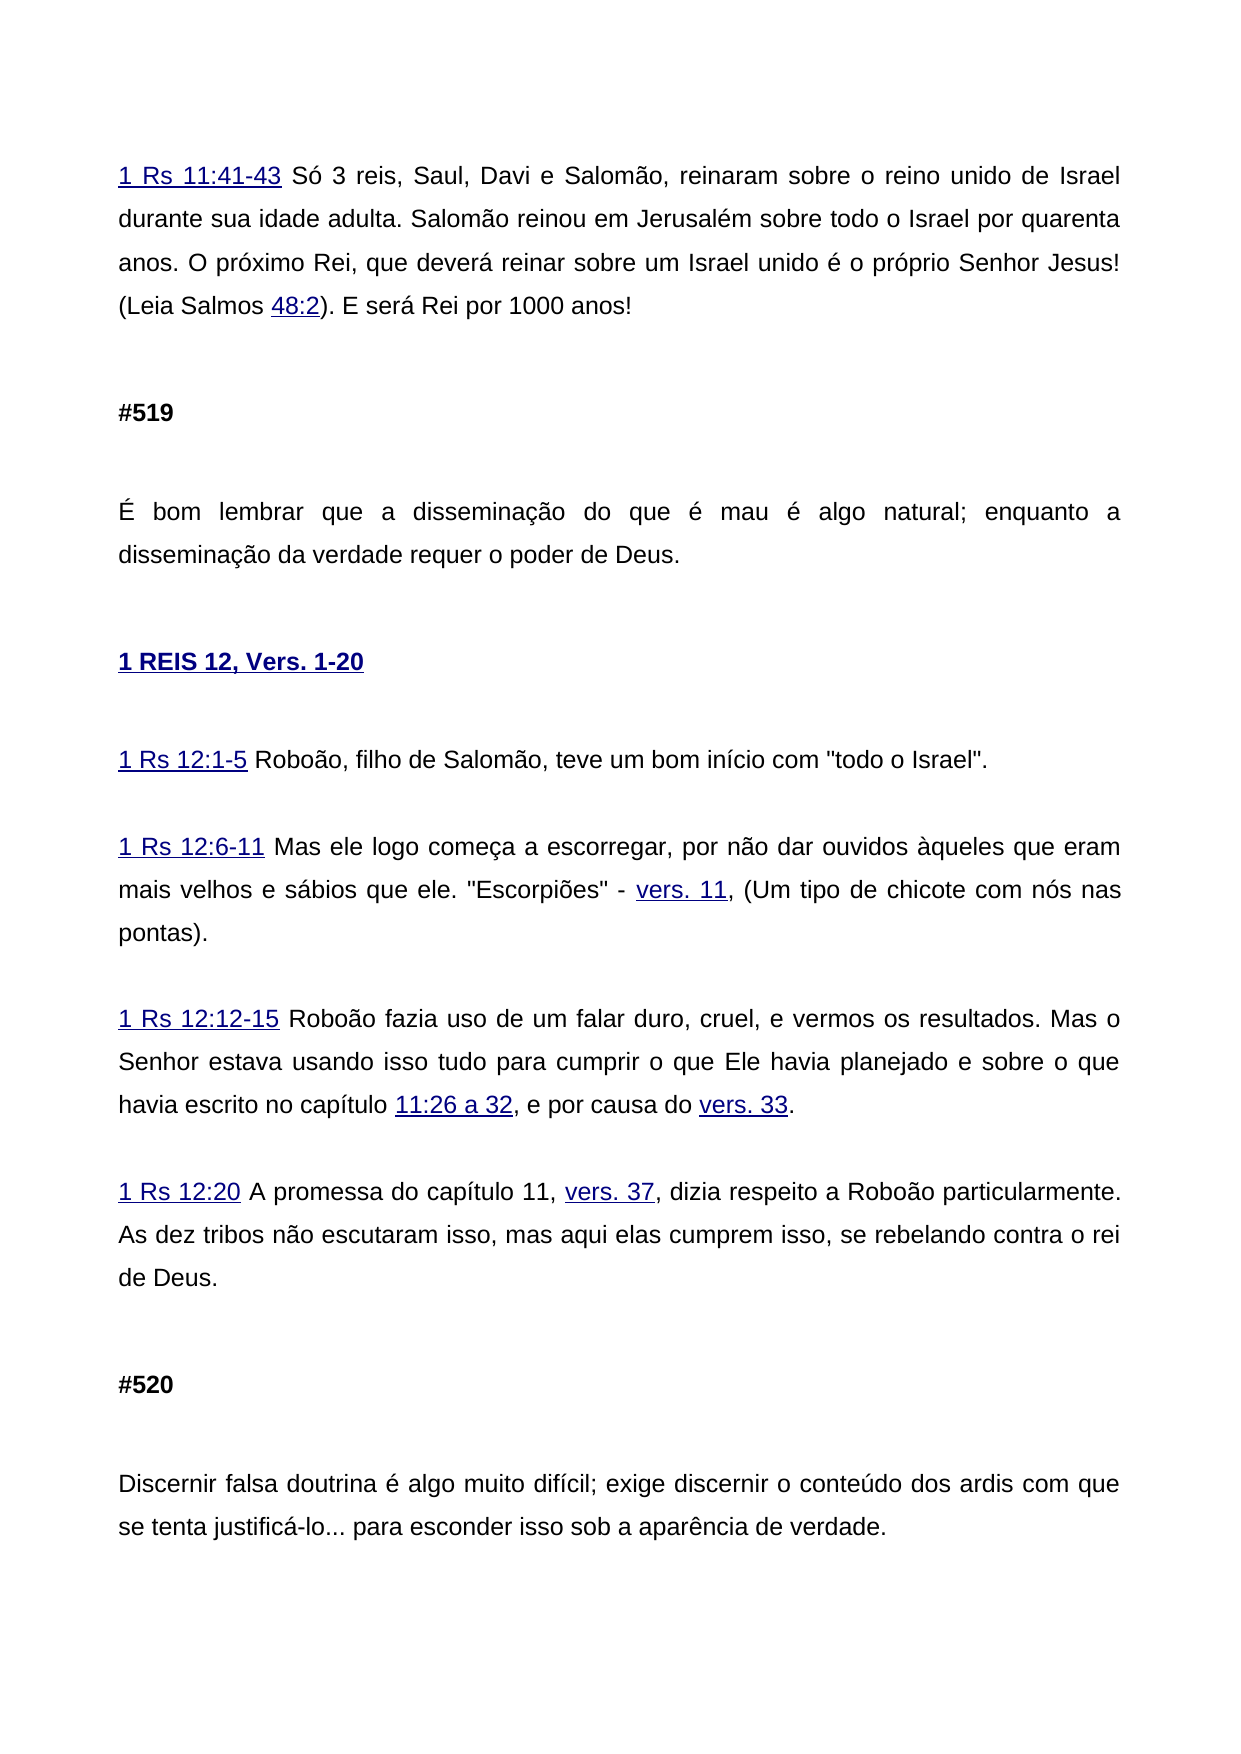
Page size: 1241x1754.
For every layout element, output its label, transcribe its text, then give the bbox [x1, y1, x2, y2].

subtitle #520 [118, 1370, 1122, 1399]
text É bom lembrar que a disseminação do que é mau é algo natural; enquanto a disseminação da verdade requer o poder de Deus. [118, 496, 1122, 568]
text 1 Rs 12:12-15 Roboão fazia uso de um falar duro, cruel, e vermos os resultados. Mas o Senhor estava usando isso tudo para cumprir o que Ele havia planejado e sobre o que havia escrito no capítulo 11:26 a 32, e por causa do vers. 33. [118, 1004, 1122, 1119]
text Discernir falsa doutrina é algo muito difícil; exige discernir o conteúdo dos ardis com que se tenta justificá-lo... para esconder isso sob a aparência de verdade. [118, 1469, 1122, 1541]
text 1 Rs 12:6-11 Mas ele logo começa a escorregar, por não dar ouvidos àqueles que eram mais velhos e sábios que ele. "Escorpiões" - vers. 11, (Um tipo de chicote com nós nas pontas). [118, 832, 1122, 947]
text 1 Rs 12:20 A promessa do capítulo 11, vers. 37, dizia respeito a Roboão particularmente. As dez tribos não escutaram isso, mas aqui elas cumprem isso, se rebelando contra o rei de Deus. [118, 1177, 1122, 1292]
text 1 Rs 11:41-43 Só 3 reis, Saul, Davi e Salomão, reinaram sobre o reino unido de Israel durante sua idade adulta. Salomão reinou em Jerusalém sobre todo o Israel por quarenta anos. O próximo Rei, que deverá reinar sobre um Israel unido é o próprio Senhor Jesus! (Leia Salmos 48:2). E será Rei por 1000 anos! [118, 161, 1122, 319]
subtitle #519 [118, 398, 1122, 426]
text 1 Rs 12:1-5 Roboão, filho de Salomão, teve um bom início com "todo o Israel". [118, 745, 1122, 774]
subtitle 1 REIS 12, Vers. 1-20 [118, 647, 1122, 675]
